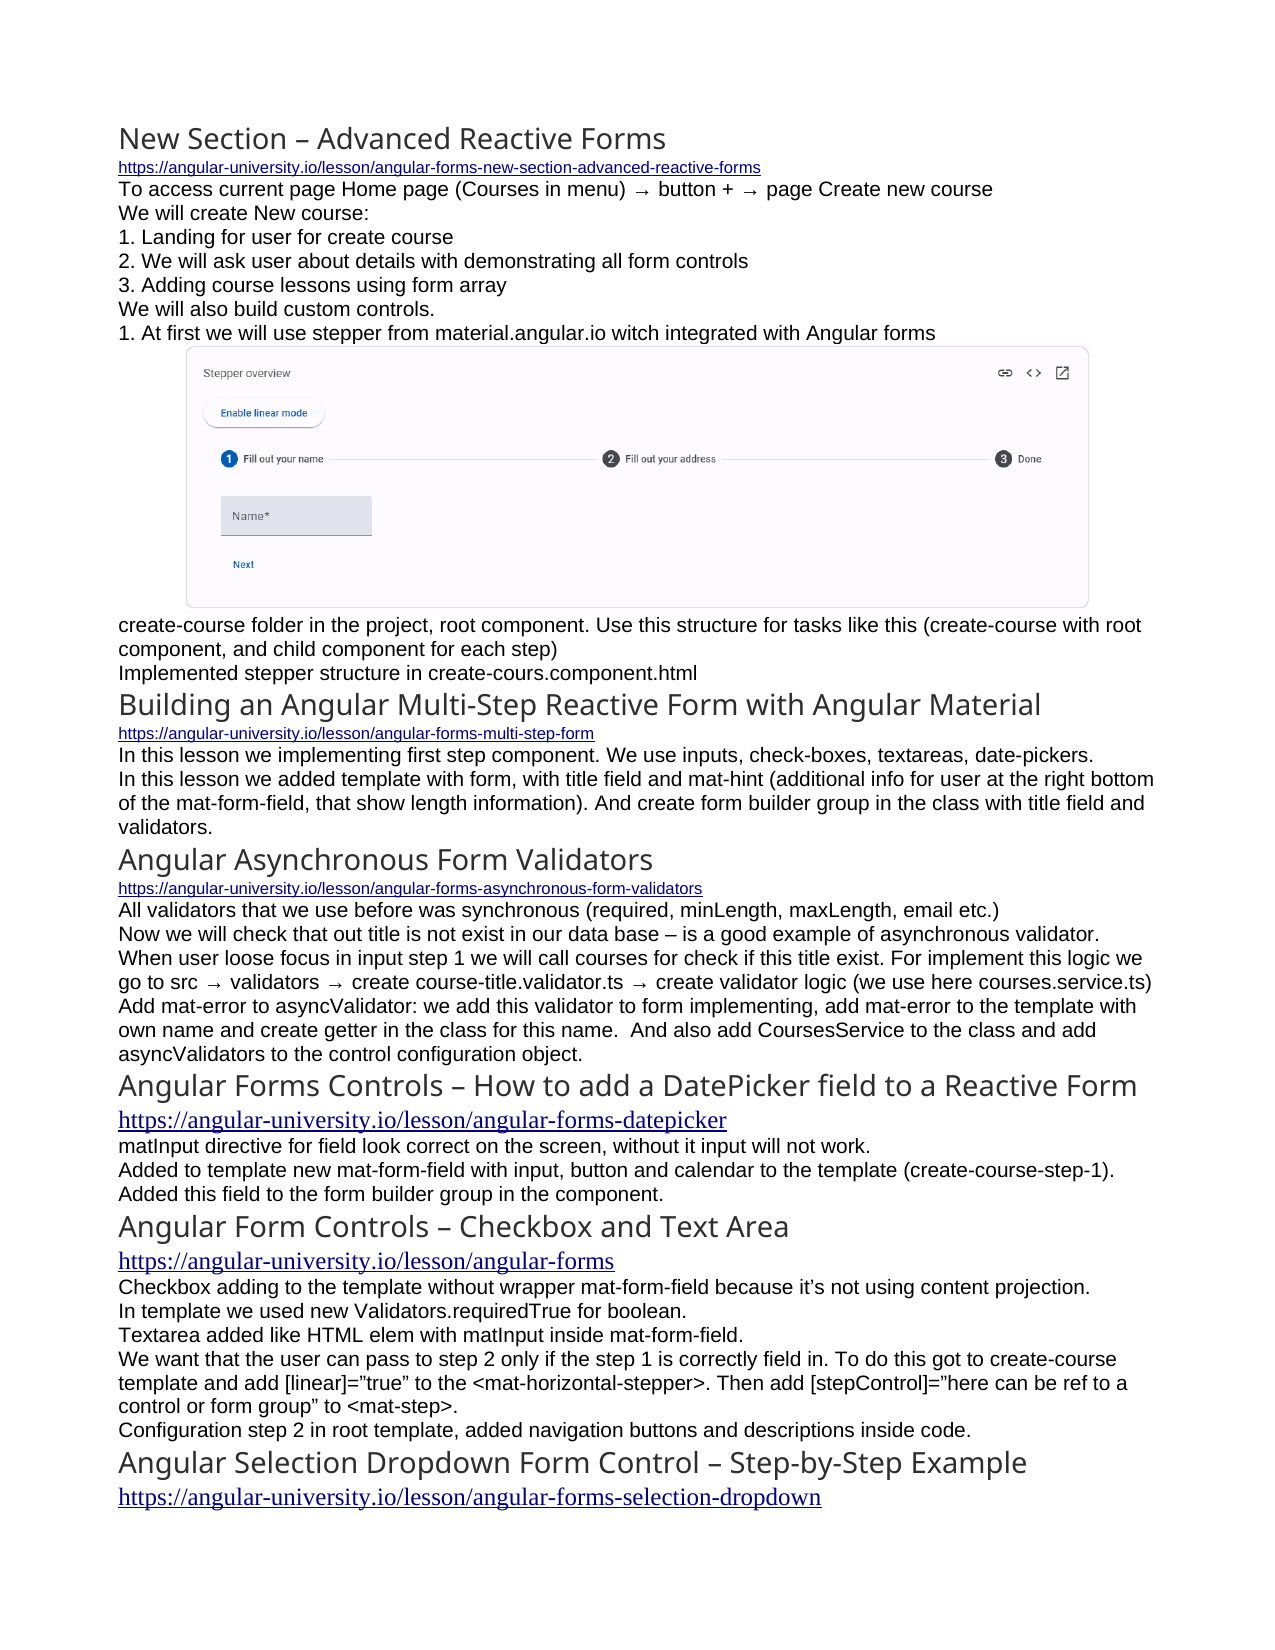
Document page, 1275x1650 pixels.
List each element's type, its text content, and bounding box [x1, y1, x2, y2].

text 2. We will ask user about details with demonstrating all form controls [118, 249, 1157, 273]
text Building an Angular Multi-Step Reactive Form with Angular Material [118, 684, 1157, 724]
text New Section – Advanced Reactive Forms [118, 118, 1157, 158]
text https://angular-university.io/lesson/angular-forms-new-section-advanced-reactive-forms [118, 158, 1157, 177]
text https://angular-university.io/lesson/angular-forms-datepicker [118, 1105, 1157, 1134]
text https://angular-university.io/lesson/angular-forms-asynchronous-form-validators [118, 879, 1157, 898]
text Textarea added like HTML elem with matInput inside mat-form-field. [118, 1322, 1157, 1346]
text When user loose focus in input step 1 we will call courses for check if this title exist. For implement this logic we go to src → validators → create course-title.validator.ts → create validator logic (we use here courses.service.ts) [118, 946, 1157, 994]
text We want that the user can pass to step 2 only if the step 1 is correctly field in. To do this got to create-course template and add [linear]=”true” to the <mat-horizontal-stepper>. Then add [stepControl]=”here can be ref to a control or form group” to <mat-step>. [118, 1346, 1157, 1418]
text 1. Landing for user for create course [118, 225, 1157, 249]
picture [184, 344, 1091, 613]
text We will also build custom controls. [118, 297, 1157, 321]
text Implemented stepper structure in create-cours.component.html [118, 661, 1157, 684]
text https://angular-university.io/lesson/angular-forms-selection-dropdown [118, 1482, 1157, 1511]
text Angular Forms Controls – How to add a DatePicker field to a Reactive Form [118, 1066, 1157, 1105]
text create-course folder in the project, root component. Use this structure for tasks like this (create-course with root component, and child component for each step) [118, 345, 1157, 661]
text All validators that we use before was synchronous (required, minLength, maxLength, email etc.) [118, 898, 1157, 922]
text 3. Adding course lessons using form array [118, 273, 1157, 297]
text Angular Selection Dropdown Form Control – Step-by-Step Example [118, 1442, 1157, 1482]
text Added this field to the form builder group in the component. [118, 1182, 1157, 1206]
text In this lesson we added template with form, with title field and mat-hint (additional info for user at the right bottom of the mat-form-field, that show length information). And create form builder group in the class with title field and validators. [118, 767, 1157, 839]
text Added to template new mat-form-field with input, button and calendar to the template (create-course-step-1). [118, 1158, 1157, 1182]
text Now we will check that out title is not exist in our data base – is a good example of asynchronous validator. [118, 922, 1157, 946]
text 1. At first we will use stepper from material.angular.io witch integrated with Angular forms [118, 321, 1157, 345]
text Add mat-error to asyncValidator: we add this validator to form implementing, add mat-error to the template with own name and create getter in the class for this name. And also add CoursesService to the class and add asyncValidators to the control configuration object. [118, 994, 1157, 1066]
text To access current page Home page (Courses in menu) → button + → page Create new course [118, 177, 1157, 201]
text In template we used new Validators.requiredTrue for boolean. [118, 1298, 1157, 1322]
text https://angular-university.io/lesson/angular-forms-multi-step-form [118, 724, 1157, 743]
text Checkbox adding to the template without wrapper mat-form-field because it’s not using content projection. [118, 1274, 1157, 1298]
text Angular Asynchronous Form Validators [118, 839, 1157, 879]
text https://angular-university.io/lesson/angular-forms [118, 1246, 1157, 1274]
text Angular Form Controls – Checkbox and Text Area [118, 1206, 1157, 1246]
text In this lesson we implementing first step component. We use inputs, check-boxes, textareas, date-pickers. [118, 743, 1157, 767]
text matInput directive for field look correct on the screen, without it input will not work. [118, 1134, 1157, 1158]
text Configuration step 2 in root template, added navigation buttons and descriptions inside code. [118, 1418, 1157, 1442]
text We will create New course: [118, 201, 1157, 225]
